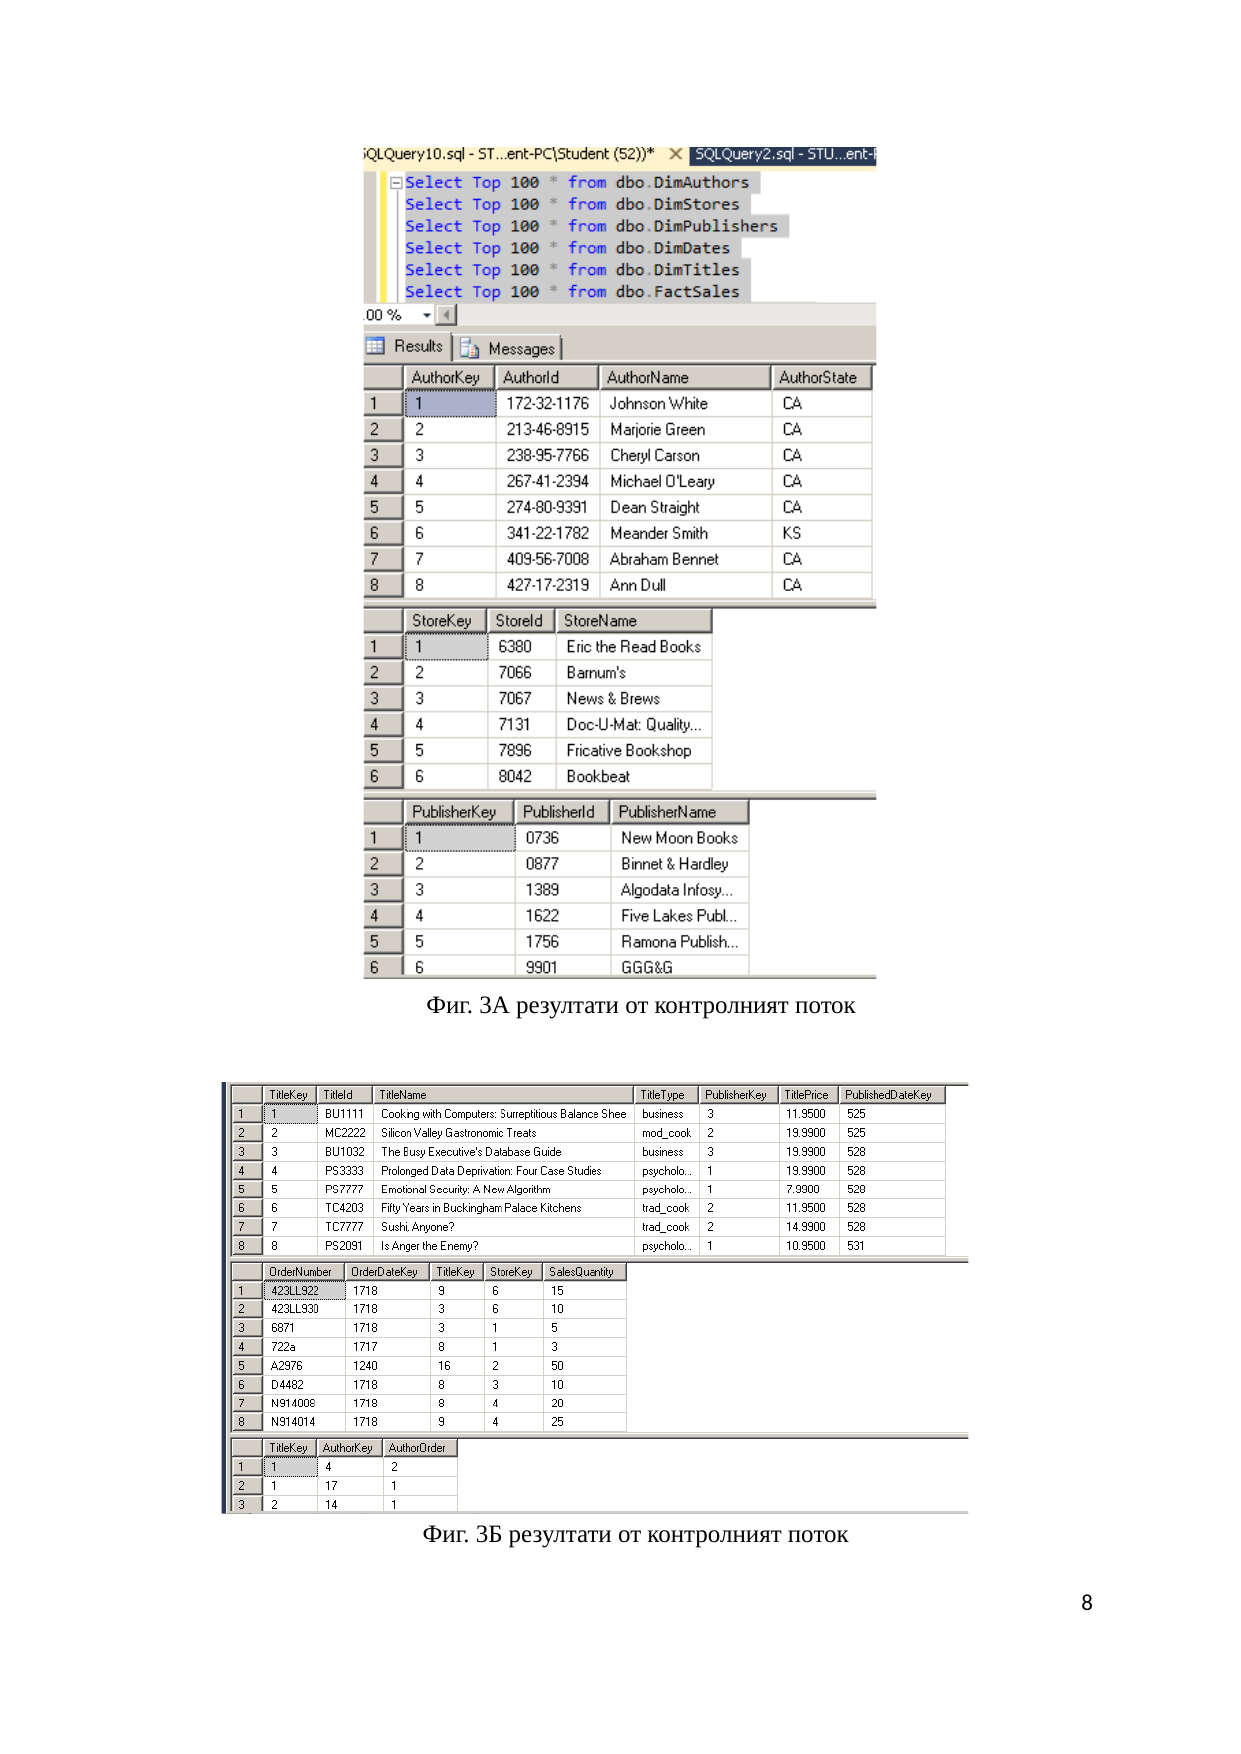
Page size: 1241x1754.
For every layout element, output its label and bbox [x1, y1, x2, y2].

picture [363, 147, 877, 979]
picture [221, 1082, 969, 1514]
